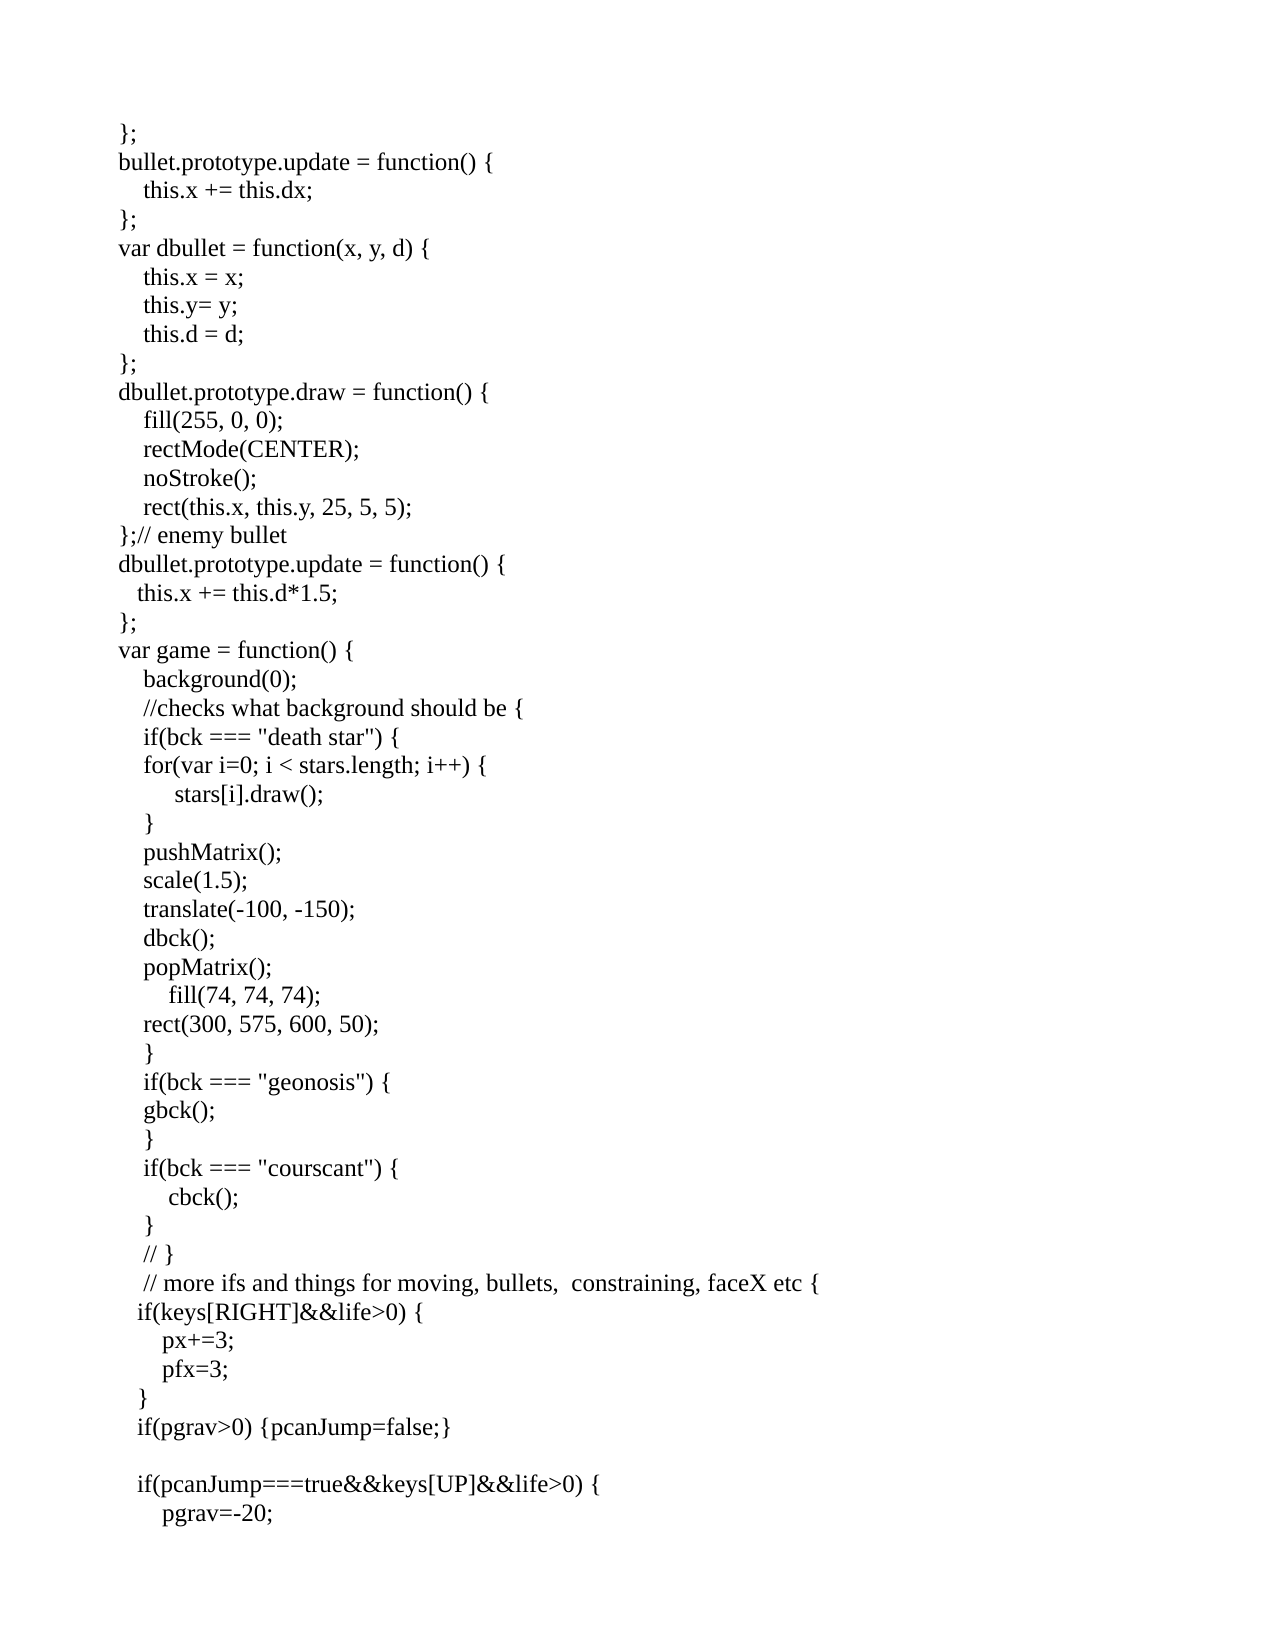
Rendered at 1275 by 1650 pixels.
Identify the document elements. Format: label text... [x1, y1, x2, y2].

text }; bullet.prototype.update = function() { this.x += this.dx; }; var dbullet = function(x, y, d) { this.x = x; this.y= y; this.d = d; }; dbullet.prototype.draw = function() { fill(255, 0, 0); rectMode(CENTER); noStroke(); rect(this.x, this.y, 25, 5, 5); };// enemy bullet dbullet.prototype.update = function() { this.x += this.d*1.5; }; var game = function() { background(0); //checks what background should be { if(bck === "death star") { for(var i=0; i < stars.length; i++) { stars[i].draw(); } pushMatrix(); scale(1.5); translate(-100, -150); dbck(); popMatrix(); fill(74, 74, 74); rect(300, 575, 600, 50); } if(bck === "geonosis") { gbck(); } if(bck === "courscant") { cbck(); } // } // more ifs and things for moving, bullets, constraining, faceX etc { if(keys[RIGHT]&&life>0) { px+=3; pfx=3; } if(pgrav>0) {pcanJump=false;} if(pcanJump===true&&keys[UP]&&life>0) { pgrav=-20; [118, 118, 1157, 1527]
